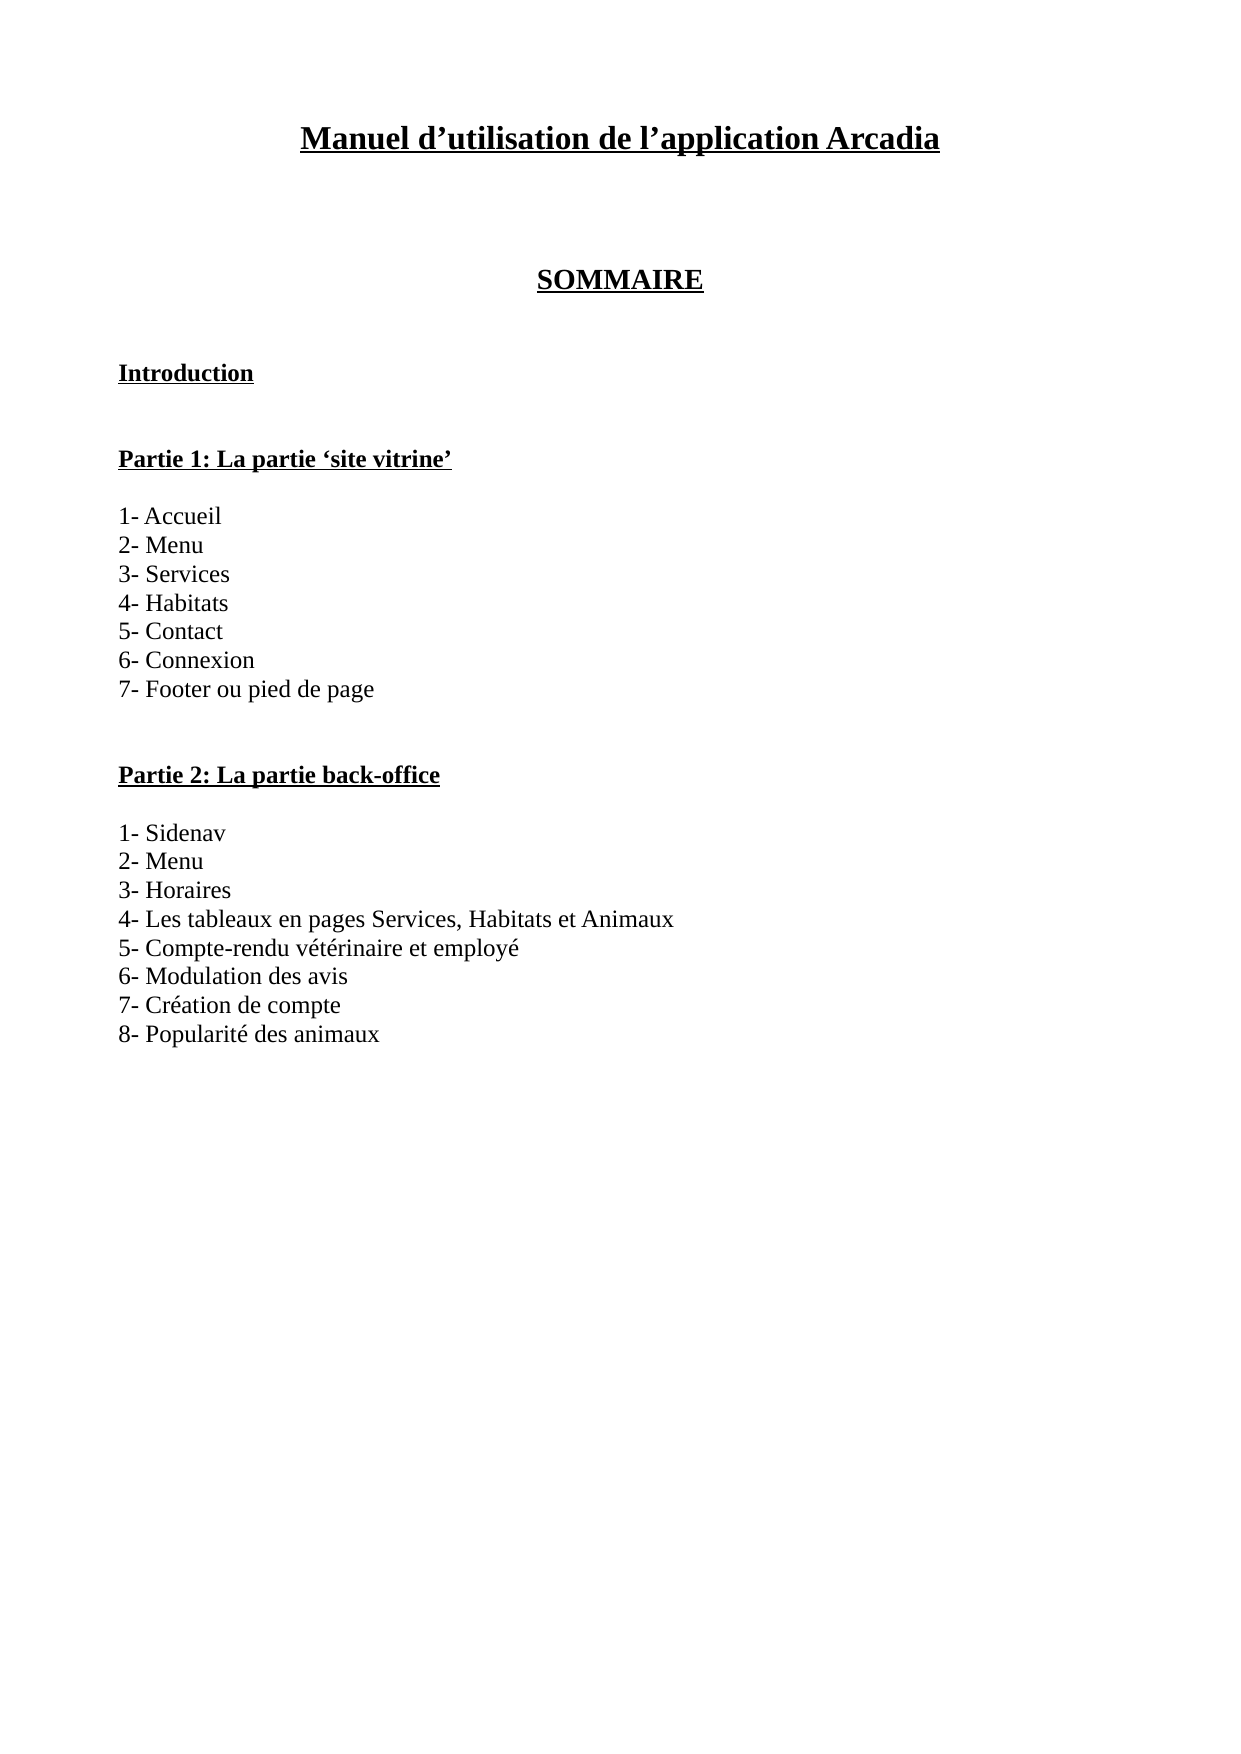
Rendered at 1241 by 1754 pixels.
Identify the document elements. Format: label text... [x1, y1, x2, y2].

text 2- Menu [118, 846, 1122, 875]
text 1- Sidenav [118, 818, 1122, 846]
text Partie 2: La partie back-office [118, 760, 1122, 789]
text Manuel d’utilisation de l’application Arcadia [118, 118, 1122, 156]
text Partie 1: La partie ‘site vitrine’ [118, 444, 1122, 473]
text 6- Connexion [118, 645, 1122, 674]
text SOMMAIRE [118, 262, 1122, 295]
text 3- Services [118, 559, 1122, 588]
text Introduction [118, 358, 1122, 386]
text 4- Les tableaux en pages Services, Habitats et Animaux [118, 904, 1122, 933]
text 8- Popularité des animaux [118, 1019, 1122, 1048]
text 2- Menu [118, 530, 1122, 559]
text 7- Création de compte [118, 990, 1122, 1019]
text 6- Modulation des avis [118, 961, 1122, 990]
text 3- Horaires [118, 875, 1122, 904]
text 5- Compte-rendu vétérinaire et employé [118, 933, 1122, 961]
text 7- Footer ou pied de page [118, 674, 1122, 703]
text 4- Habitats [118, 588, 1122, 616]
text 5- Contact [118, 616, 1122, 645]
text 1- Accueil [118, 501, 1122, 530]
